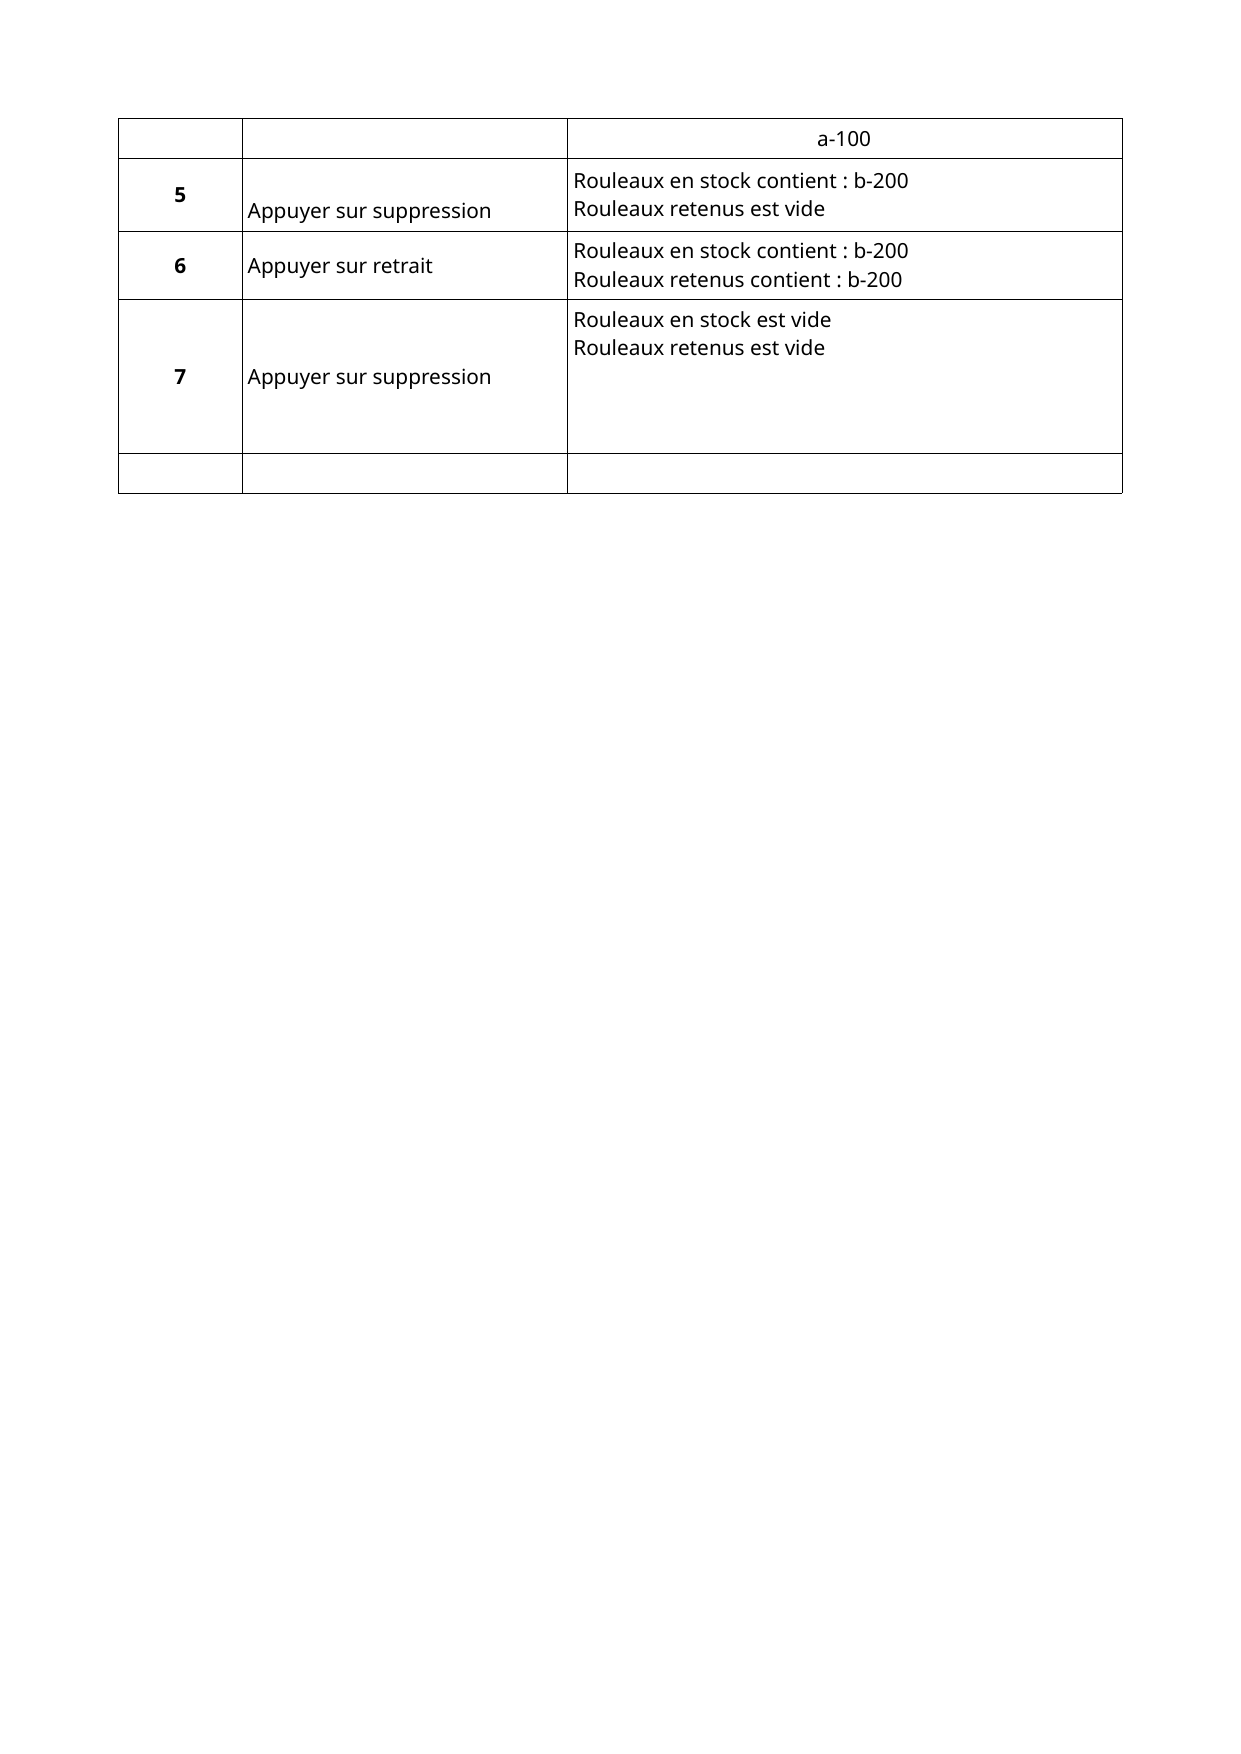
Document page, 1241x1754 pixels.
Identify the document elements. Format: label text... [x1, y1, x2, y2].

table_cell Rouleaux en stock contient : b-200 Rouleaux retenus est vide [568, 159, 1122, 231]
table_cell Rouleaux en stock contient : b-200 Rouleaux retenus contient : b-200 [568, 232, 1122, 299]
table_cell Appuyer sur suppression [243, 159, 567, 231]
table_cell [119, 454, 242, 493]
table_cell a-100 [568, 119, 1122, 158]
table_cell [243, 119, 567, 158]
table_cell Rouleaux en stock est vide Rouleaux retenus est vide [568, 300, 1122, 453]
table_cell Appuyer sur retrait [243, 232, 567, 299]
table_cell Appuyer sur suppression [243, 300, 567, 453]
table_cell 6 [119, 232, 242, 299]
table_cell [243, 454, 567, 493]
table_cell 7 [119, 300, 242, 453]
table_cell [119, 119, 242, 158]
table_cell [568, 454, 1122, 493]
table_cell 5 [119, 159, 242, 231]
